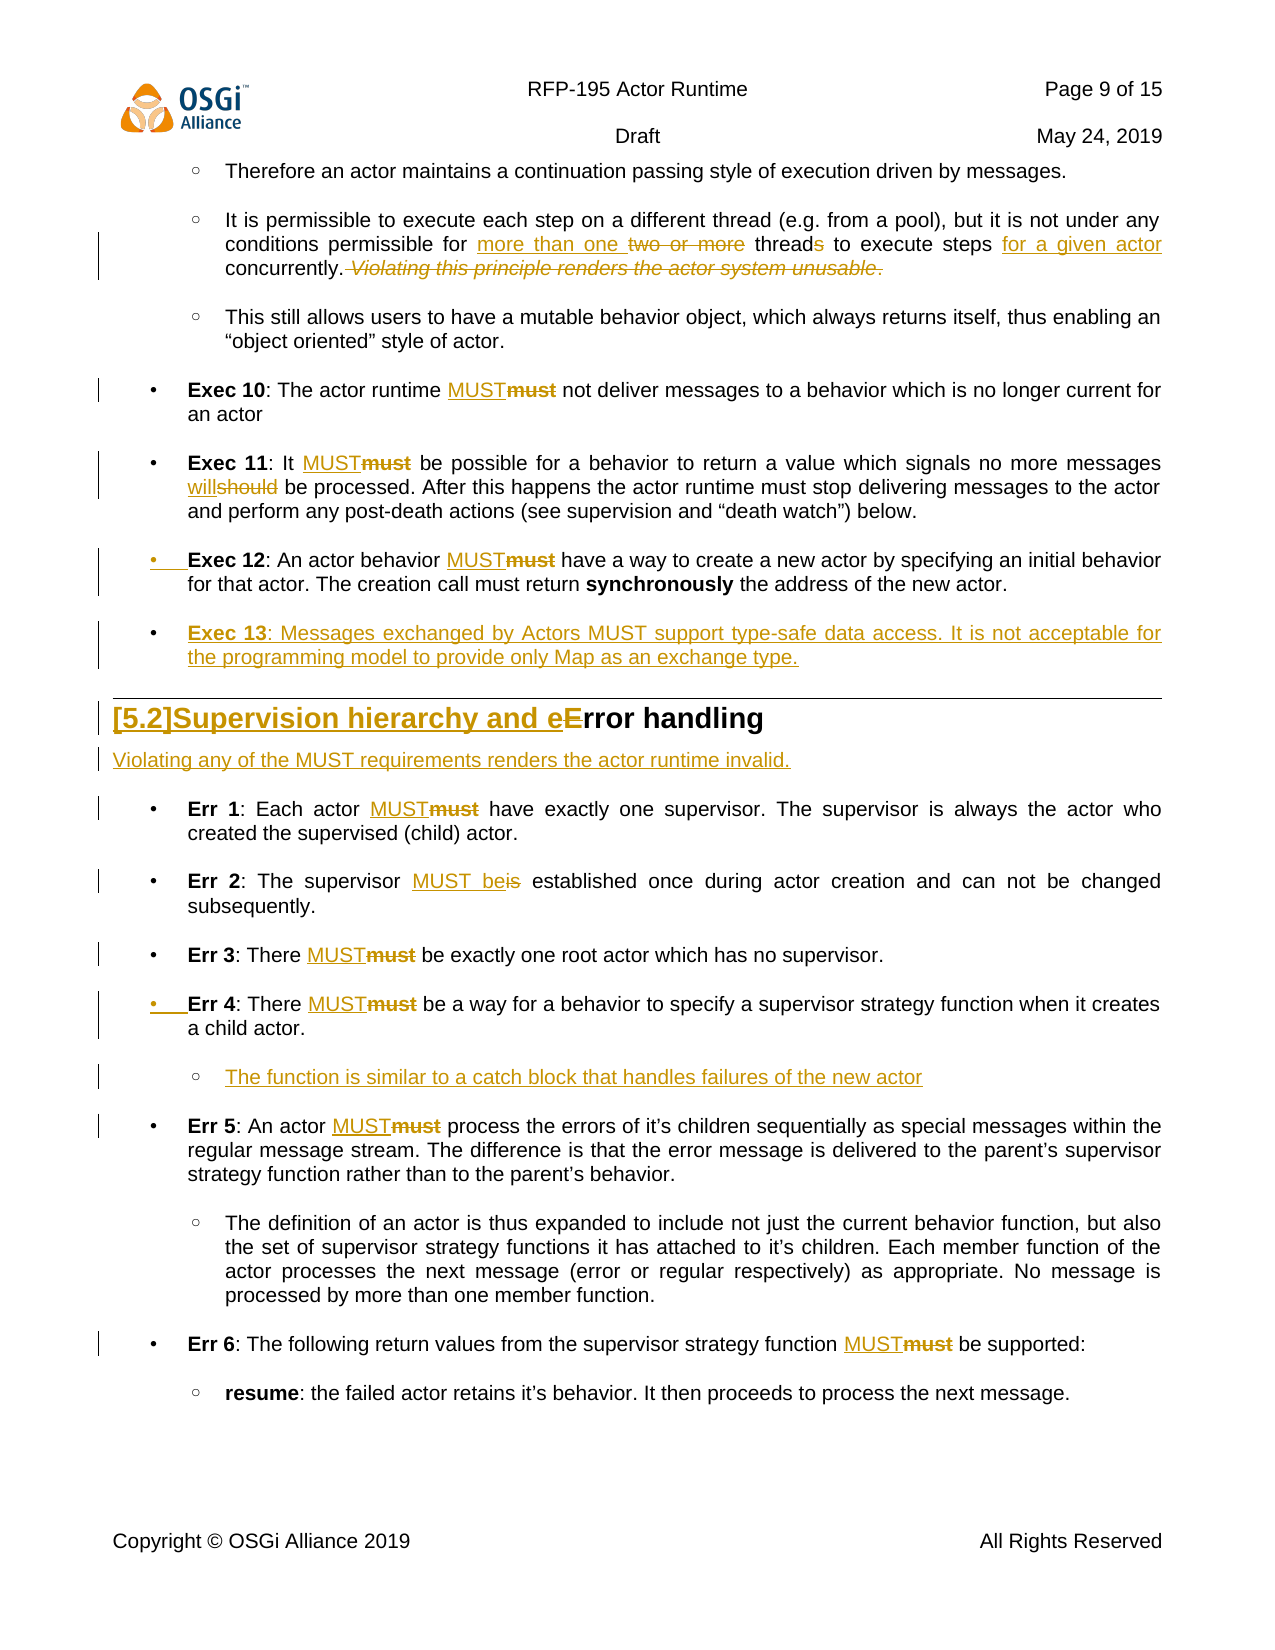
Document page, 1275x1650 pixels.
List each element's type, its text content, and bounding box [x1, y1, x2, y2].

text Violating any of the MUST requirements renders the actor runtime invalid. [112, 747, 1162, 771]
list It is permissible to execute each step on a different thread (e.g. from a pool), but it is not under any conditions permissible for more than one thread to execute steps for a given actor concurrently. [187, 208, 1162, 280]
list Exec 13: Messages exchanged by Actors MUST support type-safe data access. It is not acceptable for the programming model to provide only Map as an exchange type. [150, 621, 1162, 669]
list Exec 10: The actor runtime MUST not deliver messages to a behavior which is no longer current for an actor [150, 378, 1162, 426]
list Therefore an actor maintains a continuation passing style of execution driven by messages. [187, 159, 1162, 183]
list Err 4: There MUST be a way for a behavior to specify a supervisor strategy function when it creates a child actor. [150, 991, 1162, 1039]
list Err 1: Each actor MUST have exactly one supervisor. The supervisor is always the actor who created the supervised (child) actor. [150, 796, 1162, 844]
list Err 3: There MUST be exactly one root actor which has no supervisor. [150, 942, 1162, 966]
subtitle Supervision hierarchy and error handling [112, 699, 1162, 735]
list resume: the failed actor retains it’s behavior. It then proceeds to process the next message. [187, 1381, 1162, 1404]
list Err 5: An actor MUST process the errors of it’s children sequentially as special messages within the regular message stream. The difference is that the error message is delivered to the parent’s supervisor strategy function rather than to the parent’s behavior. [150, 1113, 1162, 1186]
picture [113, 76, 257, 140]
list Exec 12: An actor behavior MUST have a way to create a new actor by specifying an initial behavior for that actor. The creation call must return synchronously the address of the new actor. [150, 548, 1162, 596]
list The function is similar to a catch block that handles failures of the new actor [187, 1064, 1162, 1088]
list Err 6: The following return values from the supervisor strategy function MUST be supported: [150, 1331, 1162, 1356]
list Err 2: The supervisor MUST be established once during actor creation and can not be changed subsequently. [150, 869, 1162, 917]
list The definition of an actor is thus expanded to include not just the current behavior function, but also the set of supervisor strategy functions it has attached to it’s children. Each member function of the actor processes the next message (error or regular respectively) as appropriate. No message is processed by more than one member function. [187, 1211, 1162, 1306]
list This still allows users to have a mutable behavior object, which always returns itself, thus enabling an “object oriented” style of actor. [187, 305, 1162, 353]
list Exec 11: It MUST be possible for a behavior to return a value which signals no more messages will be processed. After this happens the actor runtime must stop delivering messages to the actor and perform any post-death actions (see supervision and “death watch”) below. [150, 451, 1162, 523]
